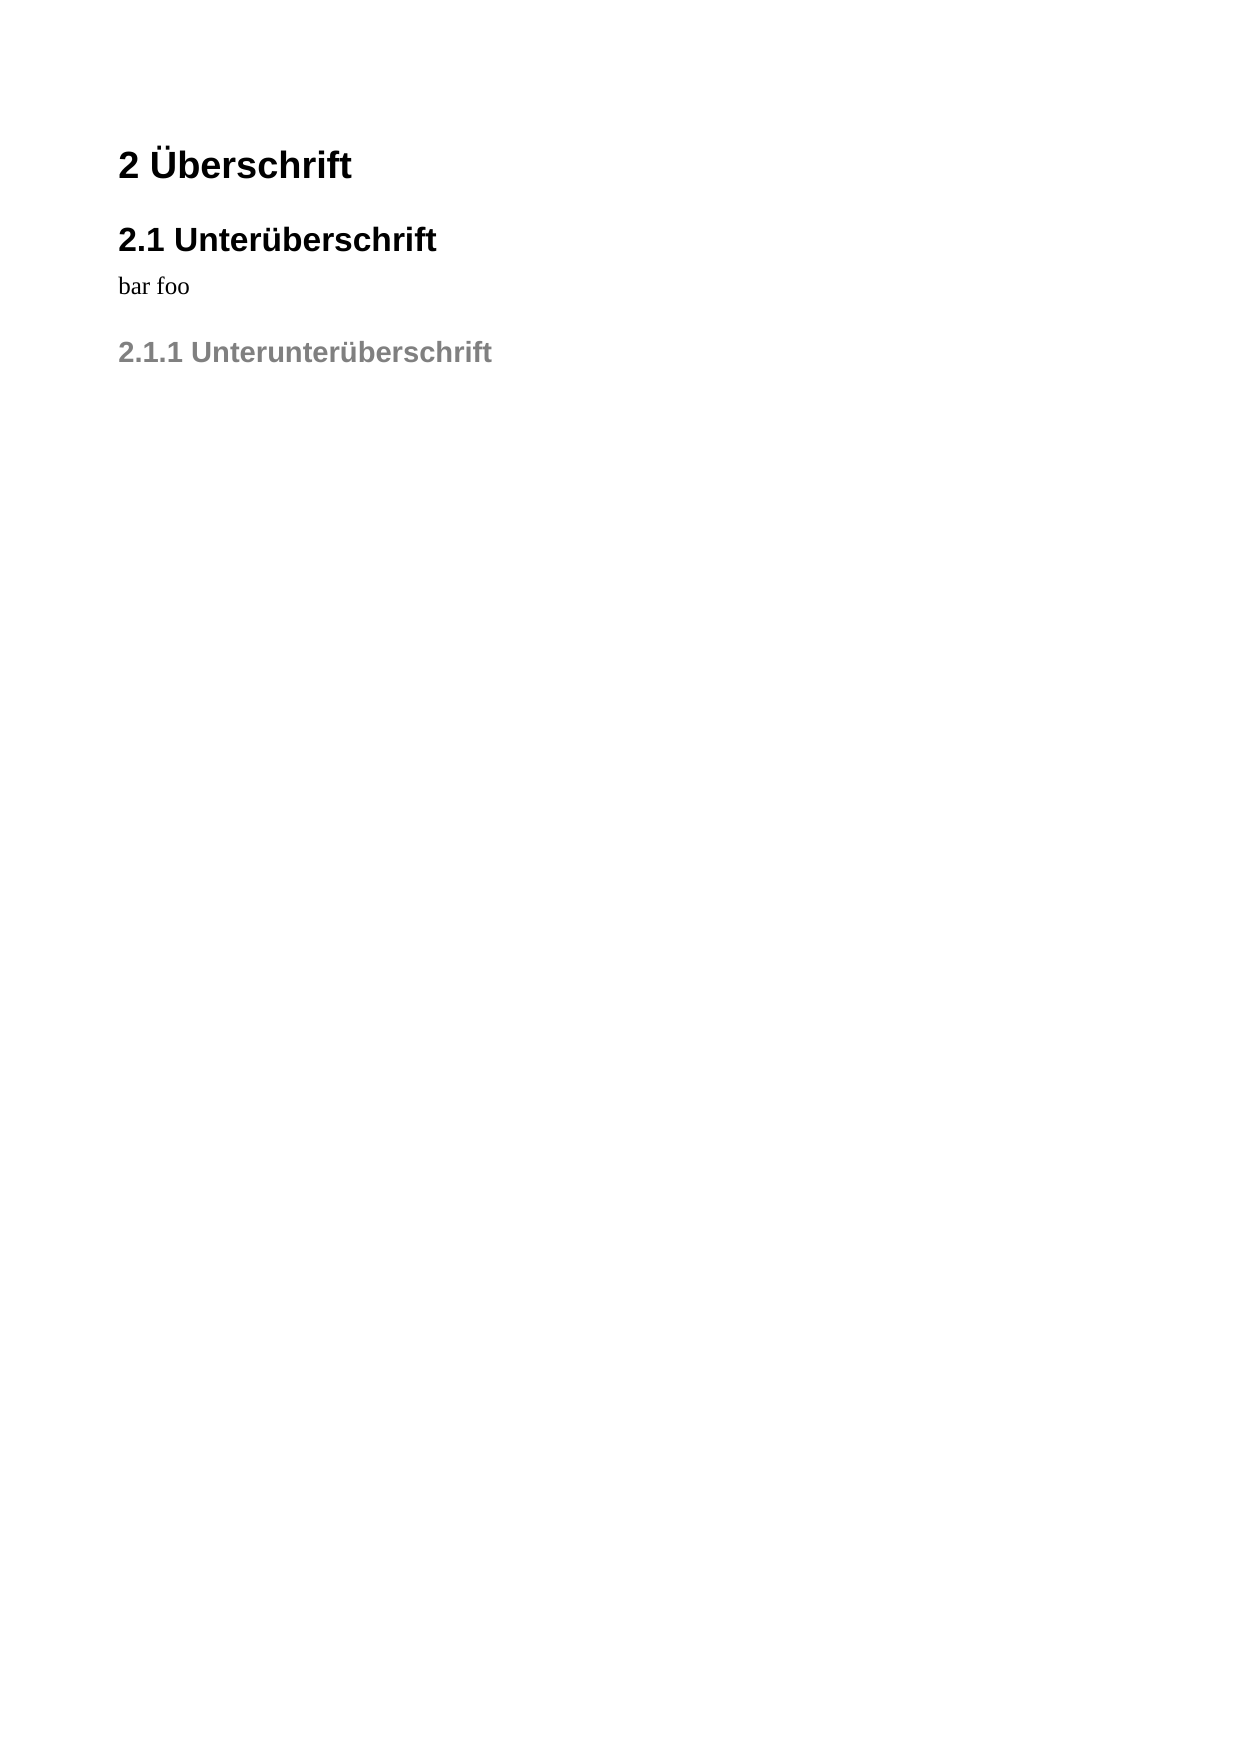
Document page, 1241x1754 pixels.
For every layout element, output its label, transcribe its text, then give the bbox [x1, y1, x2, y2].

subtitle 2.1.1 Unterunterüberschrift [118, 335, 1122, 368]
subtitle 2 Überschrift [118, 143, 1122, 187]
subtitle 2.1 Unterüberschrift [118, 220, 1122, 259]
text bar foo [118, 271, 1122, 300]
